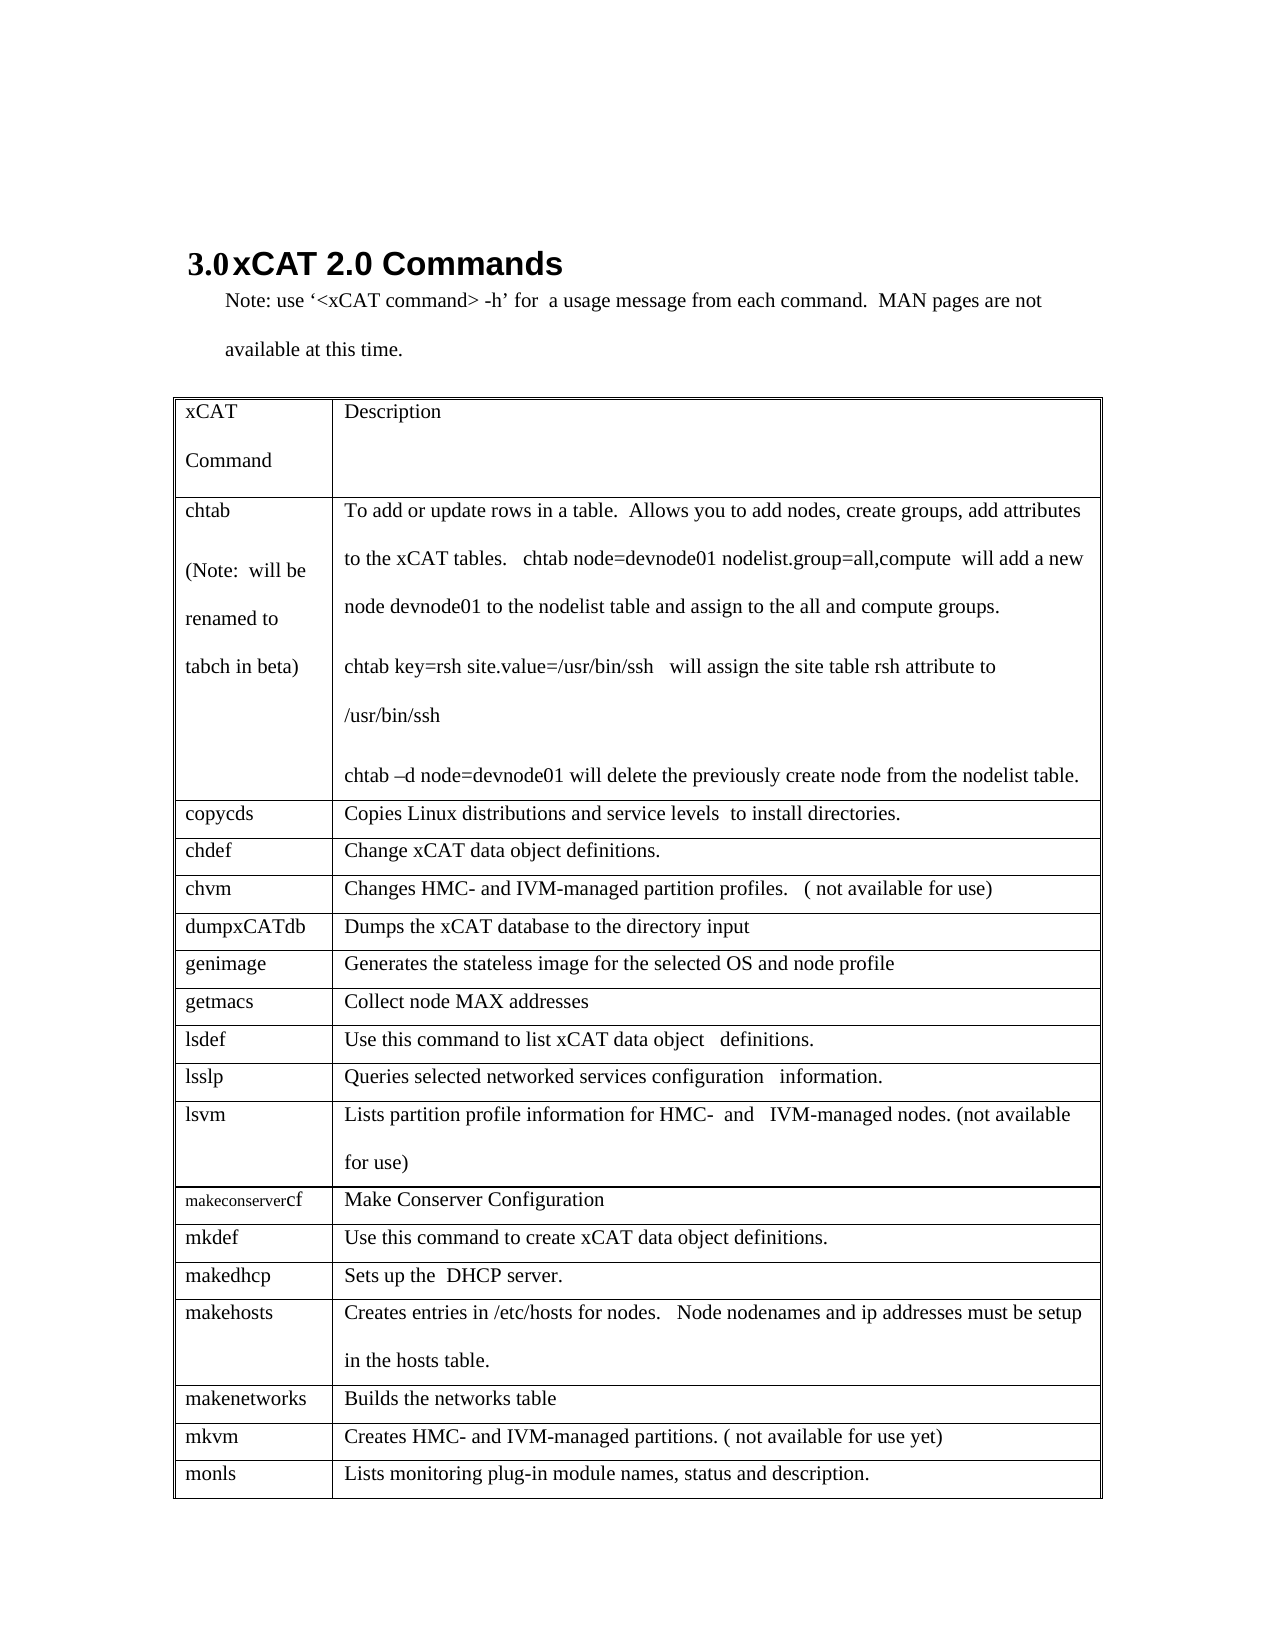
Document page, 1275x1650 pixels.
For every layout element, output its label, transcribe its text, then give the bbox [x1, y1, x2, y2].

table_cell makenetworks [176, 1386, 332, 1422]
table_cell getmacs [176, 989, 332, 1025]
table_cell Sets up the DHCP server. [333, 1263, 1100, 1299]
table_cell To add or update rows in a table. Allows you to add nodes, create groups, add attributes to the xCAT tables. chtab node=devnode01 nodelist.group=all,compute will add a new node devnode01 to the nodelist table and assign to the all and compute groups. chtab key=rsh site.value=/usr/bin/ssh will assign the site table rsh attribute to /usr/bin/ssh chtab –d node=devnode01 will delete the previously create node from the nodelist table. [333, 498, 1100, 800]
table_cell makehosts [176, 1300, 332, 1385]
table_cell mkdef [176, 1225, 332, 1262]
table_header Description [333, 400, 1100, 497]
table_cell Generates the stateless image for the selected OS and node profile [333, 951, 1100, 988]
table_cell Changes HMC- and IVM-managed partition profiles. ( not available for use) [333, 876, 1100, 913]
table_cell lsslp [176, 1064, 332, 1101]
table_cell monls [176, 1461, 332, 1498]
table_cell Lists monitoring plug-in module names, status and description. [333, 1461, 1100, 1498]
table_cell Dumps the xCAT database to the directory input [333, 914, 1100, 950]
table_cell chdef [176, 839, 332, 875]
table_cell Lists partition profile information for HMC- and IVM-managed nodes. (not available for use) [333, 1102, 1100, 1186]
table_cell Queries selected networked services configuration information. [333, 1064, 1100, 1101]
table_cell makedhcp [176, 1263, 332, 1299]
table_cell Builds the networks table [333, 1386, 1100, 1422]
subtitle xCAT 2.0 Commands [187, 243, 1087, 282]
table_cell lsdef [176, 1026, 332, 1063]
table_cell Use this command to list xCAT data object definitions. [333, 1026, 1100, 1063]
table_header xCAT Command [176, 400, 332, 497]
table_cell genimage [176, 951, 332, 988]
table_cell Copies Linux distributions and service levels to install directories. [333, 801, 1100, 837]
table_cell dumpxCATdb [176, 914, 332, 950]
table_cell chtab (Note: will be renamed to tabch in beta) [176, 498, 332, 800]
table_cell Creates HMC- and IVM-managed partitions. ( not available for use yet) [333, 1424, 1100, 1460]
table_cell Collect node MAX addresses [333, 989, 1100, 1025]
table_cell Change xCAT data object definitions. [333, 839, 1100, 875]
table_cell makeconservercf [176, 1188, 332, 1224]
table_cell copycds [176, 801, 332, 837]
table_cell Make Conserver Configuration [333, 1188, 1100, 1224]
text Note: use ‘<xCAT command> -h’ for a usage message from each command. MAN pages are not available at this time. [225, 288, 1087, 361]
table_cell mkvm [176, 1424, 332, 1460]
table_cell chvm [176, 876, 332, 913]
table_cell Creates entries in /etc/hosts for nodes. Node nodenames and ip addresses must be setup in the hosts table. [333, 1300, 1100, 1385]
table_cell lsvm [176, 1102, 332, 1186]
table_cell Use this command to create xCAT data object definitions. [333, 1225, 1100, 1262]
